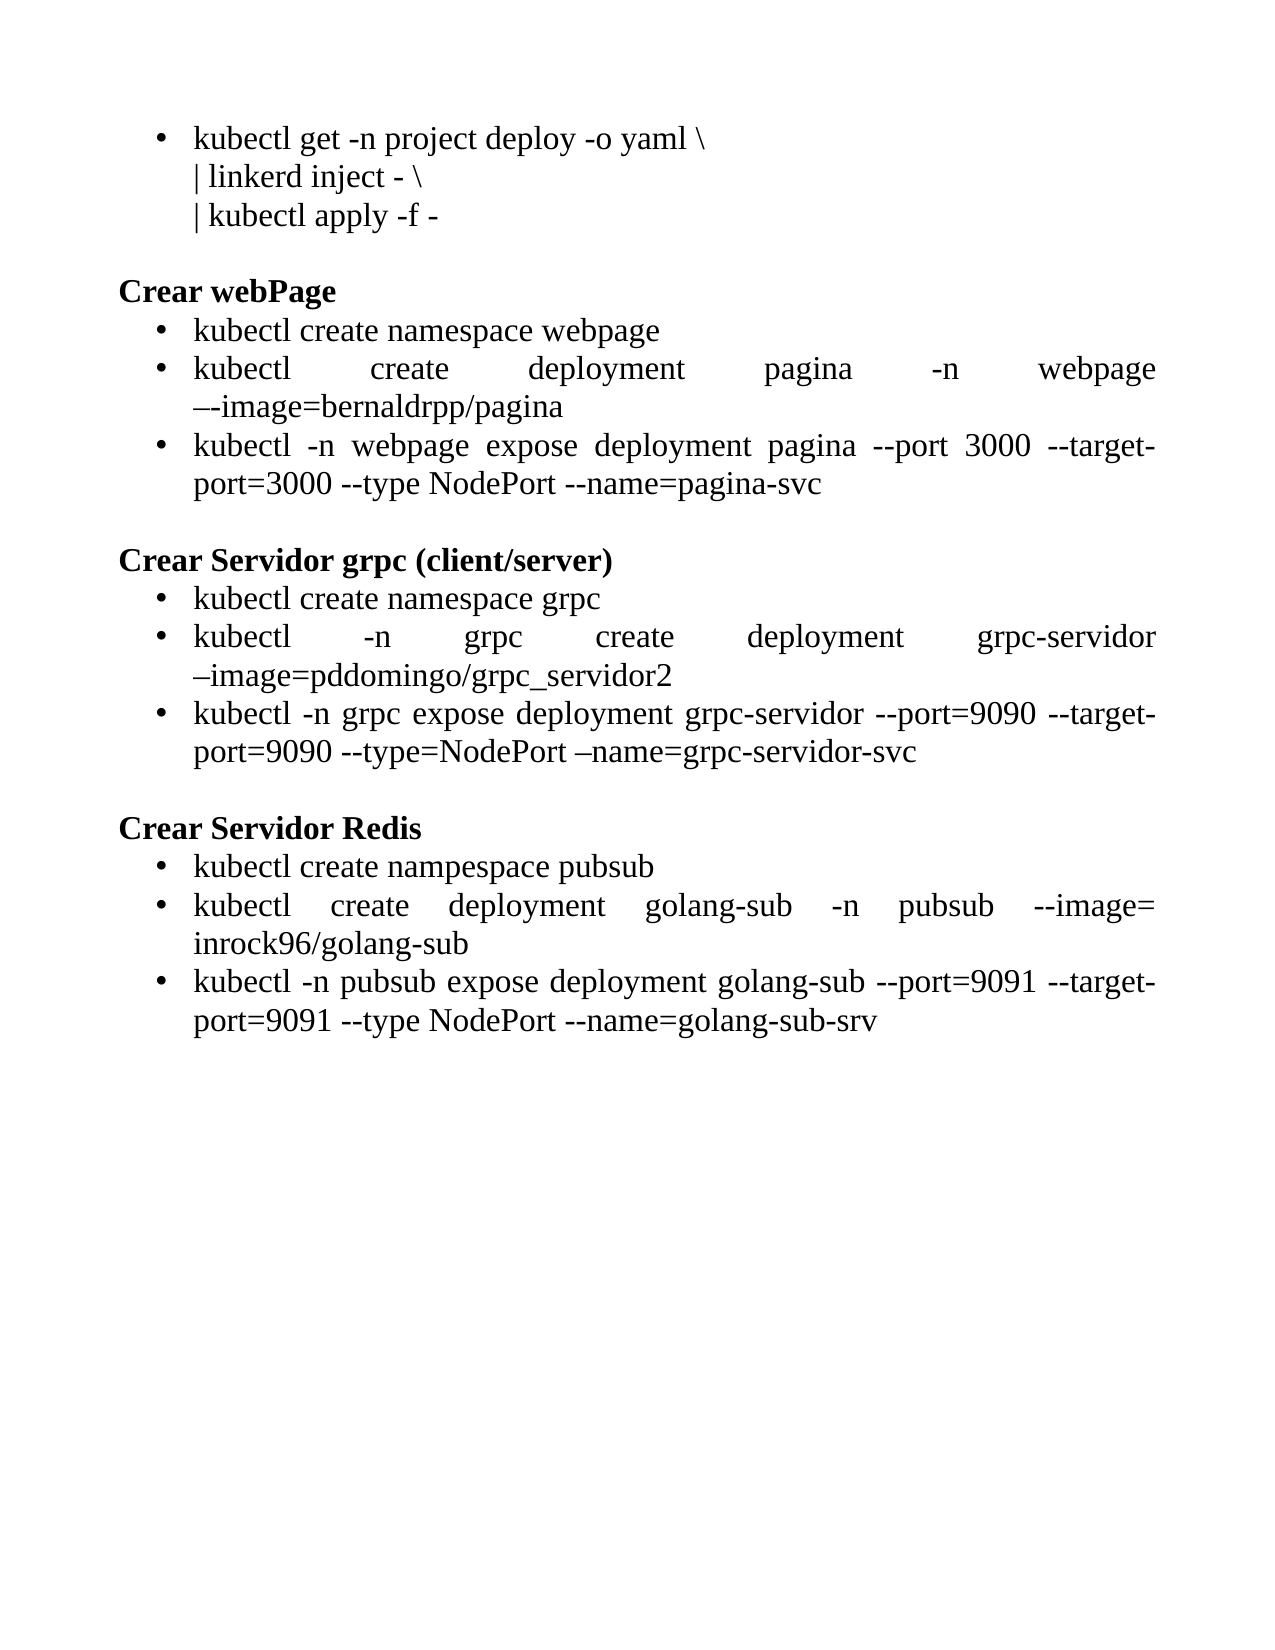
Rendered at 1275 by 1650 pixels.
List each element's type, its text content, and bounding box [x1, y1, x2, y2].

list kubectl -n grpc create deployment grpc-servidor –image=pddomingo/grpc_servidor2 [156, 616, 1157, 693]
list kubectl create deployment golang-sub -n pubsub --image= inrock96/golang-sub [156, 885, 1157, 961]
list kubectl create namespace webpage [156, 310, 1157, 348]
text Crear Servidor Redis [118, 808, 1157, 846]
list kubectl -n pubsub expose deployment golang-sub --port=9091 --target-port=9091 --type NodePort --name=golang-sub-srv [156, 961, 1157, 1038]
list kubectl -n webpage expose deployment pagina --port 3000 --target-port=3000 --type NodePort --name=pagina-svc [156, 425, 1157, 501]
list kubectl -n grpc expose deployment grpc-servidor --port=9090 --target-port=9090 --type=NodePort –name=grpc-servidor-svc [156, 693, 1157, 770]
list kubectl create deployment pagina -n webpage –-image=bernaldrpp/pagina [156, 348, 1157, 425]
text Crear webPage [118, 271, 1157, 310]
list kubectl get -n project deploy -o yaml \ [156, 118, 1157, 156]
text Crear Servidor grpc (client/server) [118, 540, 1157, 578]
list kubectl create nampespace pubsub [156, 846, 1157, 885]
list kubectl create namespace grpc [156, 578, 1157, 616]
list | kubectl apply -f - [156, 195, 1157, 233]
list | linkerd inject - \ [156, 156, 1157, 195]
